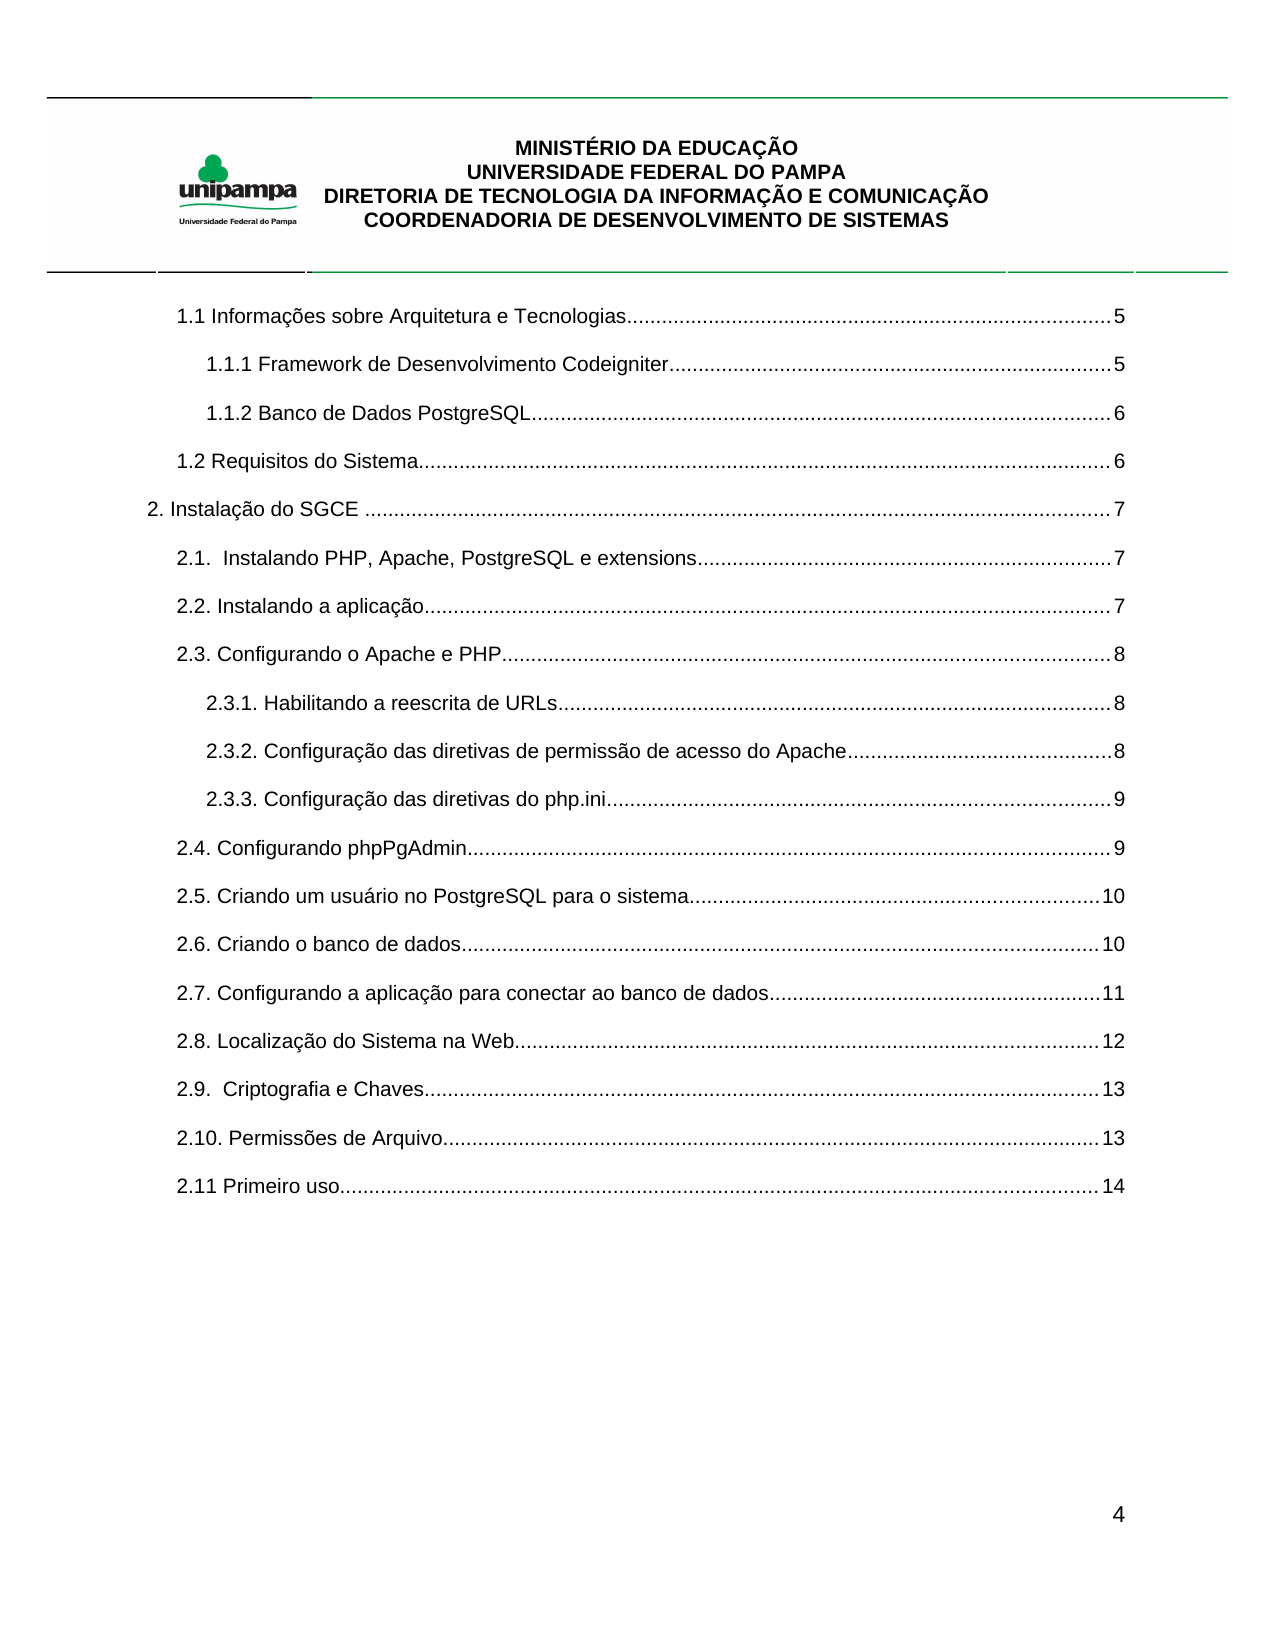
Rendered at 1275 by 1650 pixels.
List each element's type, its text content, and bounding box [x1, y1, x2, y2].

picture [46, 97, 1228, 273]
text 2.10. Permissões de Arquivo 13 [176, 1126, 1125, 1149]
text 2.3.2. Configuração das diretivas de permissão de acesso do Apache 8 [206, 739, 1125, 763]
text 2.1. Instalando PHP, Apache, PostgreSQL e extensions 7 [176, 546, 1125, 569]
text 2.7. Configurando a aplicação para conectar ao banco de dados 11 [176, 981, 1125, 1004]
text 2.8. Localização do Sistema na Web 12 [176, 1029, 1125, 1053]
text 2.5. Criando um usuário no PostgreSQL para o sistema 10 [176, 884, 1125, 908]
picture [307, 125, 1006, 273]
text 2.2. Instalando a aplicação 7 [176, 594, 1125, 618]
text 2.11 Primeiro uso 14 [176, 1174, 1125, 1198]
text 1.1.1 Framework de Desenvolvimento Codeigniter 5 [206, 352, 1125, 376]
text 2. Instalação do SGCE 7 [147, 497, 1125, 521]
picture [1008, 125, 1134, 273]
text 2.4. Configurando phpPgAdmin 9 [176, 836, 1125, 859]
text 2.3. Configurando o Apache e PHP 8 [176, 642, 1125, 666]
text 1.2 Requisitos do Sistema 6 [176, 449, 1125, 473]
picture [158, 125, 306, 273]
text 2.9. Criptografia e Chaves 13 [176, 1077, 1125, 1101]
text 2.3.1. Habilitando a reescrita de URLs 8 [206, 691, 1125, 714]
text 2.3.3. Configuração das diretivas do php.ini 9 [206, 787, 1125, 811]
text 1.1 Informações sobre Arquitetura e Tecnologias 5 [176, 304, 1125, 328]
text 2.6. Criando o banco de dados 10 [176, 932, 1125, 956]
text 1.1.2 Banco de Dados PostgreSQL 6 [206, 401, 1125, 424]
